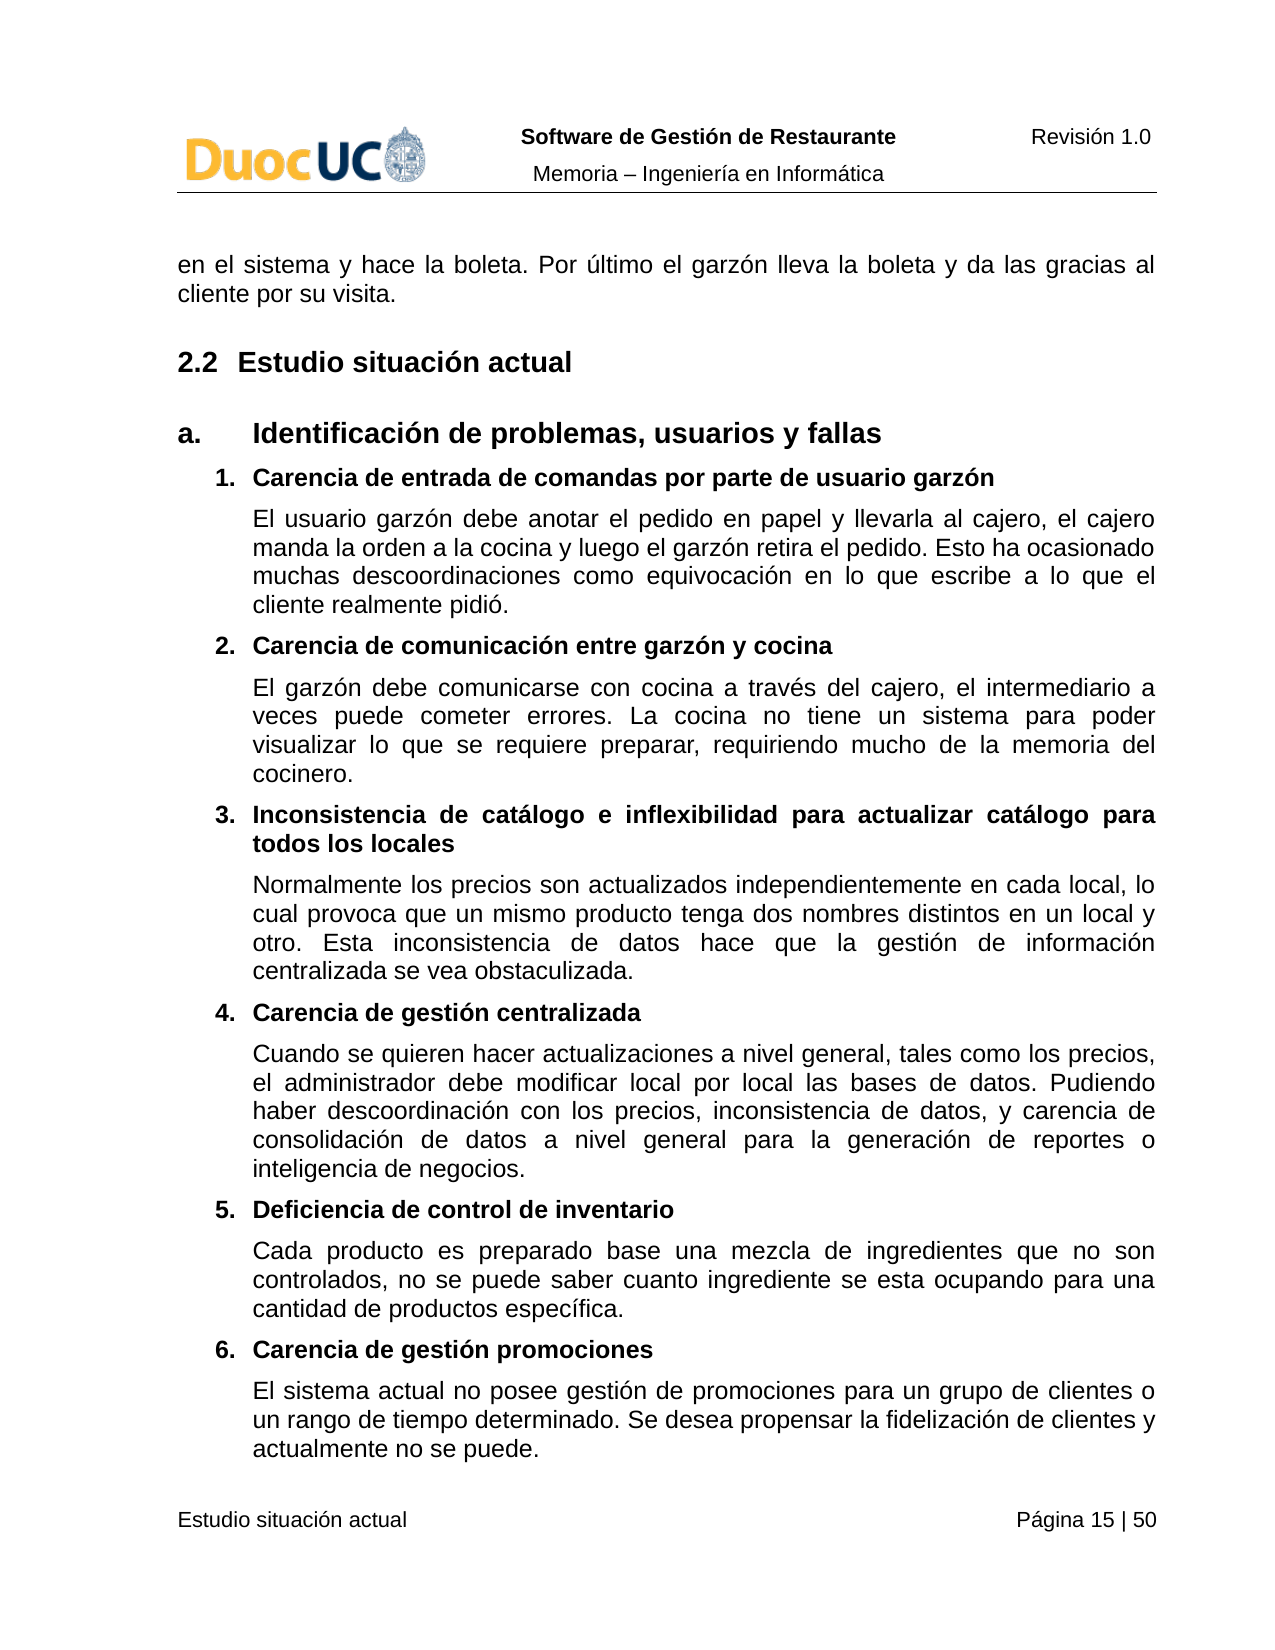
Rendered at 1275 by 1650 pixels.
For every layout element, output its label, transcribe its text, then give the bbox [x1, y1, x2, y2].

list El garzón debe comunicarse con cocina a través del cajero, el intermediario a veces puede cometer errores. La cocina no tiene un sistema para poder visualizar lo que se requiere preparar, requiriendo mucho de la memoria del cocinero. [215, 673, 1157, 788]
list Carencia de gestión promociones [215, 1335, 1157, 1364]
subtitle Estudio situación actual [177, 346, 1157, 379]
list Deficiencia de control de inventario [215, 1195, 1157, 1224]
text en el sistema y hace la boleta. Por último el garzón lleva la boleta y da las gracias al cliente por su visita. [177, 251, 1157, 308]
list Cuando se quieren hacer actualizaciones a nivel general, tales como los precios, el administrador debe modificar local por local las bases de datos. Pudiendo haber descoordinación con los precios, inconsistencia de datos, y carencia de consolidación de datos a nivel general para la generación de reportes o inteligencia de negocios. [215, 1039, 1157, 1183]
subtitle Identificación de problemas, usuarios y fallas [177, 417, 1157, 450]
list Carencia de comunicación entre garzón y cocina [215, 631, 1157, 660]
list El usuario garzón debe anotar el pedido en papel y llevarla al cajero, el cajero manda la orden a la cocina y luego el garzón retira el pedido. Esto ha ocasionado muchas descoordinaciones como equivocación en lo que escribe a lo que el cliente realmente pidió. [215, 504, 1157, 619]
list Carencia de gestión centralizada [215, 998, 1157, 1026]
picture [182, 123, 426, 187]
list Normalmente los precios son actualizados independientemente en cada local, lo cual provoca que un mismo producto tenga dos nombres distintos en un local y otro. Esta inconsistencia de datos hace que la gestión de información centralizada se vea obstaculizada. [215, 870, 1157, 985]
list El sistema actual no posee gestión de promociones para un grupo de clientes o un rango de tiempo determinado. Se desea propensar la fidelización de clientes y actualmente no se puede. [215, 1376, 1157, 1463]
list Inconsistencia de catálogo e inflexibilidad para actualizar catálogo para todos los locales [215, 800, 1157, 858]
list Carencia de entrada de comandas por parte de usuario garzón [215, 463, 1157, 491]
list Cada producto es preparado base una mezcla de ingredientes que no son controlados, no se puede saber cuanto ingrediente se esta ocupando para una cantidad de productos específica. [215, 1236, 1157, 1323]
